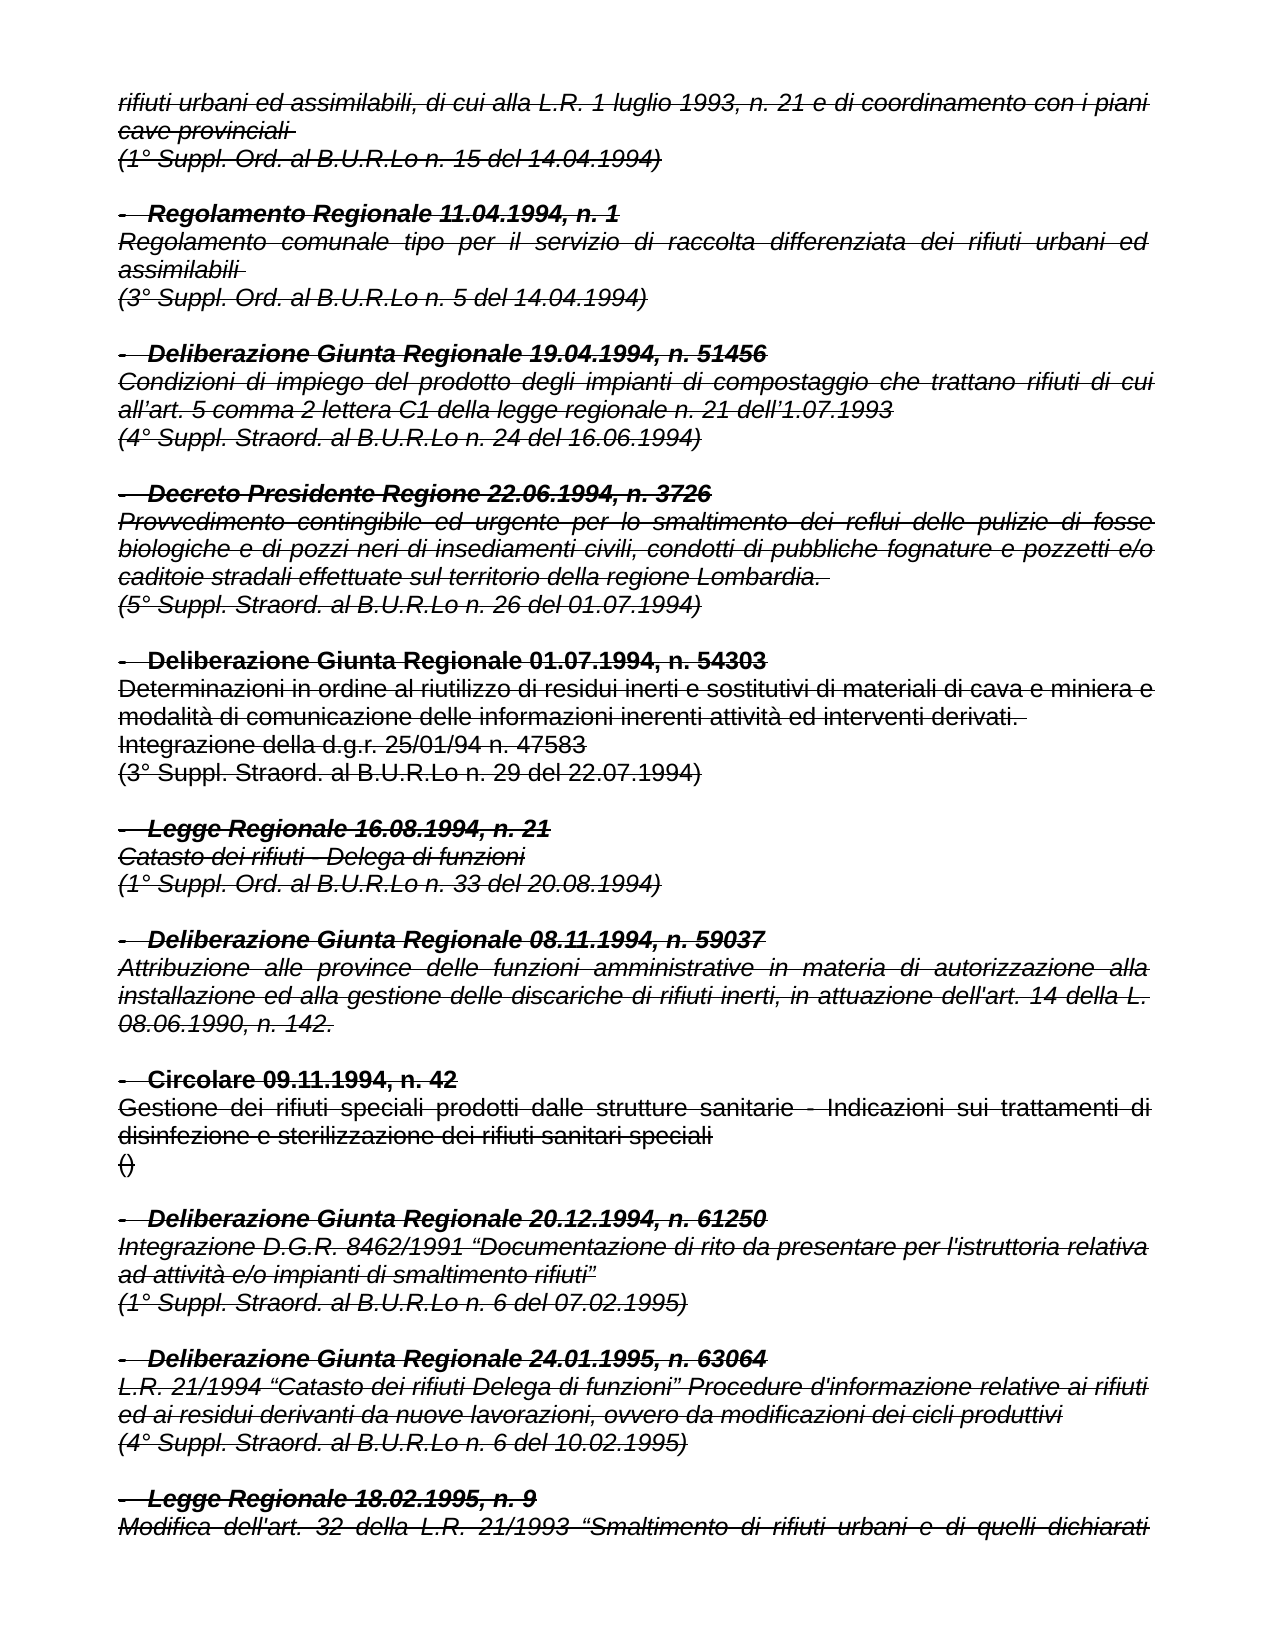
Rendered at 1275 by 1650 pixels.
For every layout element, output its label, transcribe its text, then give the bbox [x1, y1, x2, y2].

text - Deliberazione Giunta Regionale 20.12.1994, n. 61250 [118, 1205, 1152, 1233]
text () [118, 1149, 1152, 1177]
text Provvedimento contingibile ed urgente per lo smaltimento dei reflui delle pulizie di fosse biologiche e di pozzi neri di insediamenti civili, condotti di pubbliche fognature e pozzetti e/o caditoie stradali effettuate sul territorio della regione Lombardia. [118, 507, 1157, 591]
text (4° Suppl. Straord. al B.U.R.Lo n. 6 del 10.02.1995) [118, 1428, 1152, 1456]
text (1° Suppl. Ord. al B.U.R.Lo n. 33 del 20.08.1994) [118, 870, 1152, 898]
text Gestione dei rifiuti speciali prodotti dalle strutture sanitarie - Indicazioni sui trattamenti di disinfezione e sterilizzazione dei rifiuti sanitari speciali [118, 1093, 1152, 1109]
text - Legge Regionale 16.08.1994, n. 21 [118, 814, 1152, 842]
text - Deliberazione Giunta Regionale 24.01.1995, n. 63064 [118, 1345, 1152, 1373]
text - Legge Regionale 18.02.1995, n. 9 [118, 1484, 1152, 1512]
text (5° Suppl. Straord. al B.U.R.Lo n. 26 del 01.07.1994) [118, 591, 1157, 619]
text (3° Suppl. Straord. al B.U.R.Lo n. 29 del 22.07.1994) [118, 758, 1152, 786]
text Integrazione D.G.R. 8462/1991 “Documentazione di rito da presentare per l'istruttoria relativa ad attività e/o impianti di smaltimento rifiuti” [118, 1233, 1152, 1289]
text Determinazioni in ordine al riutilizzo di residui inerti e sostitutivi di materiali di cava e miniera e modalità di comunicazione delle informazioni inerenti attività ed interventi derivati. Integrazione della d.g.r. 25/01/94 n. 47583 [118, 675, 1157, 758]
text - Deliberazione Giunta Regionale 01.07.1994, n. 54303 [118, 647, 1152, 675]
text (4° Suppl. Straord. al B.U.R.Lo n. 24 del 16.06.1994) [118, 423, 1152, 451]
text (1° Suppl. Straord. al B.U.R.Lo n. 6 del 07.02.1995) [118, 1289, 1152, 1317]
text - Deliberazione Giunta Regionale 19.04.1994, n. 51456 [118, 340, 1152, 368]
text L.R. 21/1994 “Catasto dei rifiuti Delega di funzioni” Procedure d'informazione relative ai rifiuti ed ai residui derivanti da nuove lavorazioni, ovvero da modificazioni dei cicli produttivi [118, 1373, 1152, 1428]
text (1° Suppl. Ord. al B.U.R.Lo n. 15 del 14.04.1994) [118, 144, 1152, 172]
text rifiuti urbani ed assimilabili, di cui alla L.R. 1 luglio 1993, n. 21 e di coordinamento con i piani cave provinciali [118, 88, 1152, 144]
text Condizioni di impiego del prodotto degli impianti di compostaggio che trattano rifiuti di cui all’art. 5 comma 2 lettera C1 della legge regionale n. 21 dell’1.07.1993 [118, 368, 1157, 423]
text - Regolamento Regionale 11.04.1994, n. 1 [118, 200, 1152, 228]
text Modifica dell'art. 32 della L.R. 21/1993 “Smaltimento di rifiuti urbani e di quelli dichiarati [118, 1512, 1152, 1540]
text Gestione dei rifiuti speciali prodotti dalle strutture sanitarie - Indicazioni sui trattamenti di disinfezione e sterilizzazione dei rifiuti sanitari speciali [118, 1110, 1152, 1149]
text Gestione dei rifiuti speciali prodotti dalle strutture sanitarie - Indicazioni sui trattamenti di disinfezione e sterilizzazione dei rifiuti sanitari speciali [118, 1138, 643, 1149]
subtitle Catasto dei rifiuti - Delega di funzioni [118, 842, 1152, 870]
text (3° Suppl. Ord. al B.U.R.Lo n. 5 del 14.04.1994) [118, 284, 1152, 312]
text - Deliberazione Giunta Regionale 08.11.1994, n. 59037 [118, 926, 1152, 954]
text - Decreto Presidente Regione 22.06.1994, n. 3726 [118, 479, 1152, 507]
text - Circolare 09.11.1994, n. 42 [118, 1066, 1152, 1093]
text Regolamento comunale tipo per il servizio di raccolta differenziata dei rifiuti urbani ed assimilabili [118, 228, 1152, 284]
text Attribuzione alle province delle funzioni amministrative in materia di autorizzazione alla installazione ed alla gestione delle discariche di rifiuti inerti, in attuazione dell'art. 14 della L. 08.06.1990, n. 142. [118, 954, 1152, 1038]
